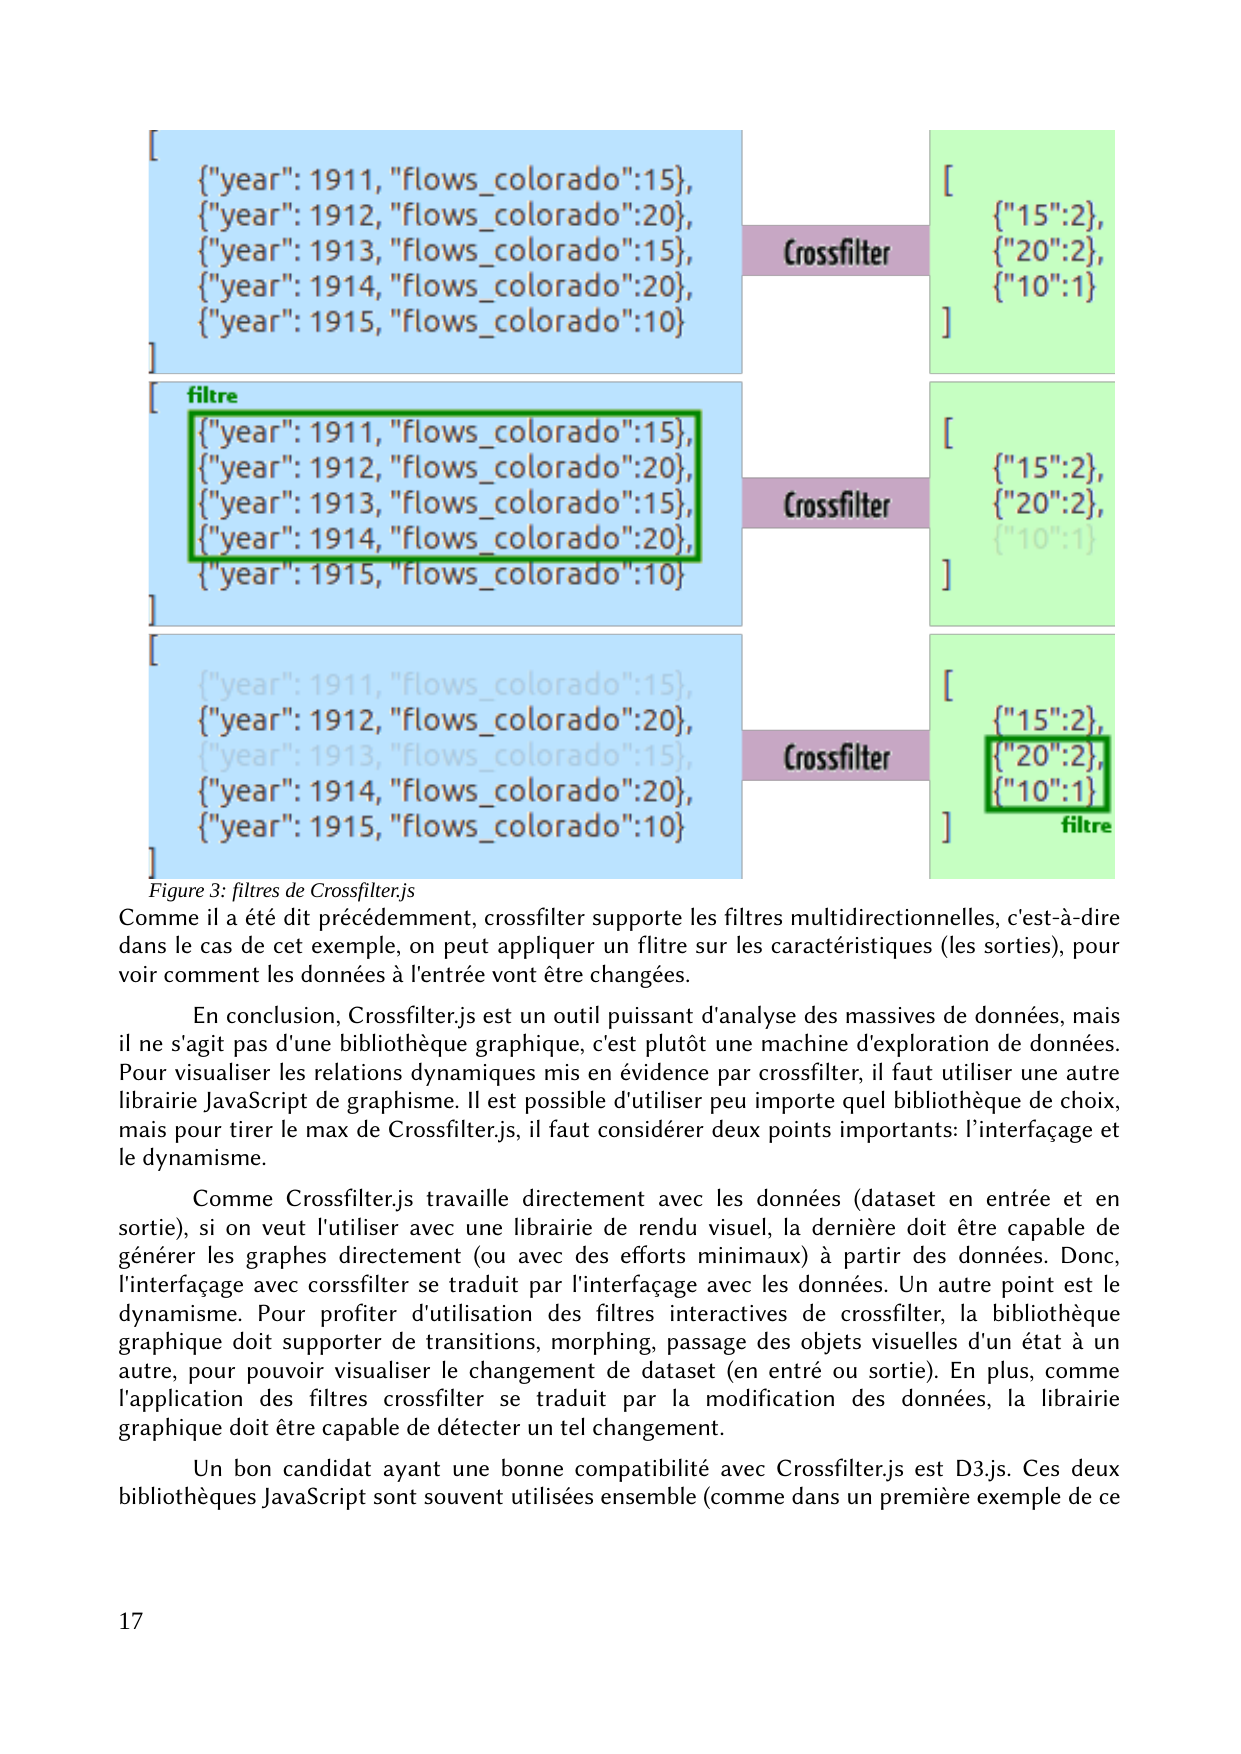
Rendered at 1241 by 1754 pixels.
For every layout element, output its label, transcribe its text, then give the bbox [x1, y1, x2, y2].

text Un bon candidat ayant une bonne compatibilité avec Crossfilter.js est D3.js. Ces deux bibliothèques JavaScript sont souvent utilisées ensemble (comme dans un première exemple de ce [118, 1454, 1122, 1511]
text Comme Crossfilter.js travaille directement avec les données (dataset en entrée et en sortie), si on veut l'utiliser avec une librairie de rendu visuel, la dernière doit être capable de générer les graphes directement (ou avec des efforts minimaux) à partir des données. Donc, l'interfaçage avec corssfilter se traduit par l'interfaçage avec les données. Un autre point est le dynamisme. Pour profiter d'utilisation des filtres interactives de crossfilter, la bibliothèque graphique doit supporter de transitions, morphing, passage des objets visuelles d'un état à un autre, pour pouvoir visualiser le changement de dataset (en entré ou sortie). En plus, comme l'application des filtres crossfilter se traduit par la modification des données, la librairie graphique doit être capable de détecter un tel changement. [118, 1184, 1122, 1441]
text Figure 3: filtres de Crossfilter.js [148, 879, 1115, 902]
picture [148, 130, 1115, 879]
text En conclusion, Crossfilter.js est un outil puissant d'analyse des massives de données, mais il ne s'agit pas d'une bibliothèque graphique, c'est plutôt une machine d'exploration de données. Pour visualiser les relations dynamiques mis en évidence par crossfilter, il faut utiliser une autre librairie JavaScript de graphisme. Il est possible d'utiliser peu importe quel bibliothèque de choix, mais pour tirer le max de Crossfilter.js, il faut considérer deux points importants: l’interfaçage et le dynamisme. [118, 1001, 1122, 1172]
text Comme il a été dit précédemment, crossfilter supporte les filtres multidirectionnelles, c'est-à-dire dans le cas de cet exemple, on peut appliquer un flitre sur les caractéristiques (les sorties), pour voir comment les données à l'entrée vont être changées. [118, 118, 1122, 988]
